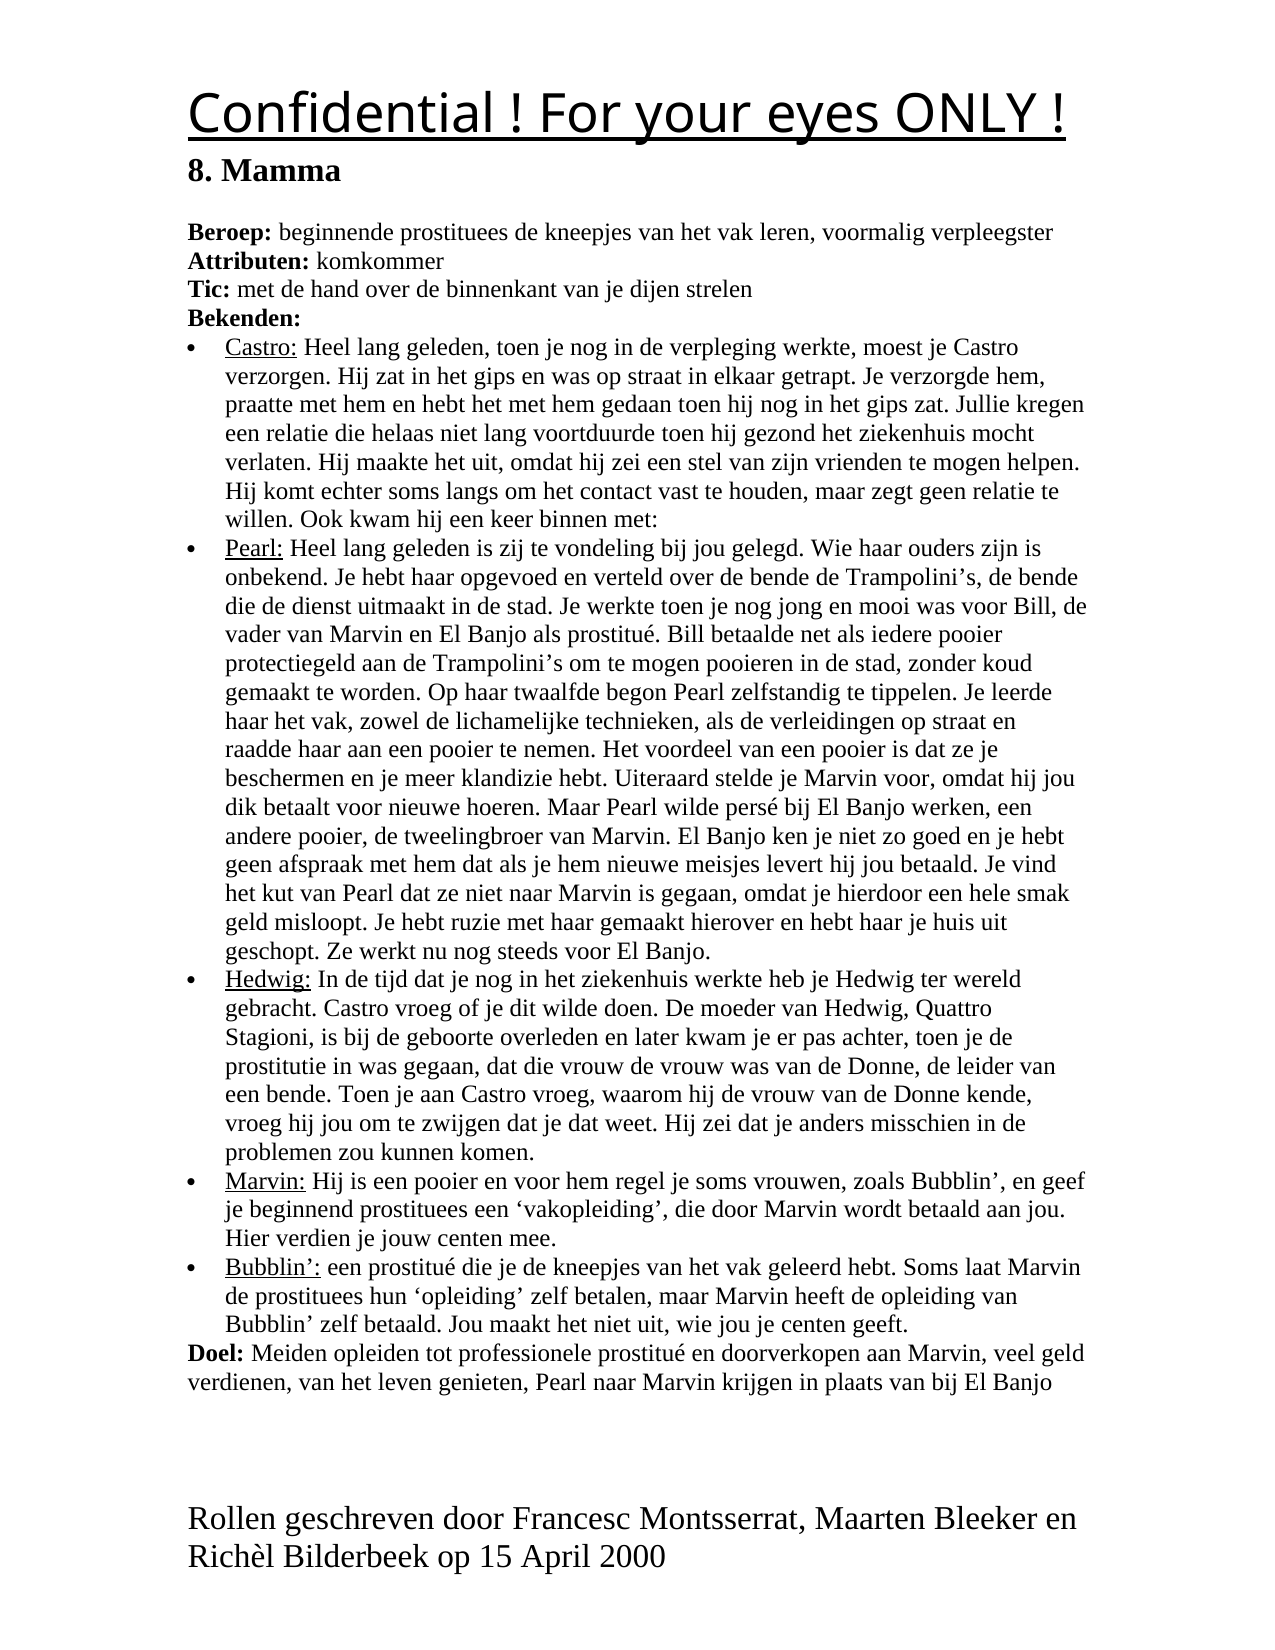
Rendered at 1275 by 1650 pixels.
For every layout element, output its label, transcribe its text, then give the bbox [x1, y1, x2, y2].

text Attributen: komkommer [187, 246, 1087, 274]
text Doel: Meiden opleiden tot professionele prostitué en doorverkopen aan Marvin, veel geld verdienen, van het leven genieten, Pearl naar Marvin krijgen in plaats van bij El Banjo [187, 1338, 1087, 1396]
list Marvin: Hij is een pooier en voor hem regel je soms vrouwen, zoals Bubblin’, en geef je beginnend prostituees een ‘vakopleiding’, die door Marvin wordt betaald aan jou. Hier verdien je jouw centen mee. [187, 1166, 1087, 1252]
list Pearl: Heel lang geleden is zij te vondeling bij jou gelegd. Wie haar ouders zijn is onbekend. Je hebt haar opgevoed en verteld over de bende de Trampolini’s, de bende die de dienst uitmaakt in de stad. Je werkte toen je nog jong en mooi was voor Bill, de vader van Marvin en El Banjo als prostitué. Bill betaalde net als iedere pooier protectiegeld aan de Trampolini’s om te mogen pooieren in de stad, zonder koud gemaakt te worden. Op haar twaalfde begon Pearl zelfstandig te tippelen. Je leerde haar het vak, zowel de lichamelijke technieken, als de verleidingen op straat en raadde haar aan een pooier te nemen. Het voordeel van een pooier is dat ze je beschermen en je meer klandizie hebt. Uiteraard stelde je Marvin voor, omdat hij jou dik betaalt voor nieuwe hoeren. Maar Pearl wilde persé bij El Banjo werken, een andere pooier, de tweelingbroer van Marvin. El Banjo ken je niet zo goed en je hebt geen afspraak met hem dat als je hem nieuwe meisjes levert hij jou betaald. Je vind het kut van Pearl dat ze niet naar Marvin is gegaan, omdat je hierdoor een hele smak geld misloopt. Je hebt ruzie met haar gemaakt hierover en hebt haar je huis uit geschopt. Ze werkt nu nog steeds voor El Banjo. [187, 533, 1087, 964]
text Tic: met de hand over de binnenkant van je dijen strelen [187, 274, 1087, 303]
list Castro: Heel lang geleden, toen je nog in de verpleging werkte, moest je Castro verzorgen. Hij zat in het gips en was op straat in elkaar getrapt. Je verzorgde hem, praatte met hem en hebt het met hem gedaan toen hij nog in het gips zat. Jullie kregen een relatie die helaas niet lang voortduurde toen hij gezond het ziekenhuis mocht verlaten. Hij maakte het uit, omdat hij zei een stel van zijn vrienden te mogen helpen. Hij komt echter soms langs om het contact vast te houden, maar zegt geen relatie te willen. Ook kwam hij een keer binnen met: [187, 332, 1087, 533]
text Bekenden: [187, 303, 1087, 332]
list Hedwig: In de tijd dat je nog in het ziekenhuis werkte heb je Hedwig ter wereld gebracht. Castro vroeg of je dit wilde doen. De moeder van Hedwig, Quattro Stagioni, is bij de geboorte overleden en later kwam je er pas achter, toen je de prostitutie in was gegaan, dat die vrouw de vrouw was van de Donne, de leider van een bende. Toen je aan Castro vroeg, waarom hij de vrouw van de Donne kende, vroeg hij jou om te zwijgen dat je dat weet. Hij zei dat je anders misschien in de problemen zou kunnen komen. [187, 964, 1087, 1166]
list Bubblin’: een prostitué die je de kneepjes van het vak geleerd hebt. Soms laat Marvin de prostituees hun ‘opleiding’ zelf betalen, maar Marvin heeft de opleiding van Bubblin’ zelf betaald. Jou maakt het niet uit, wie jou je centen geeft. [187, 1252, 1087, 1338]
text 8. Mamma [187, 150, 1087, 188]
text Beroep: beginnende prostituees de kneepjes van het vak leren, voormalig verpleegster [187, 217, 1087, 246]
